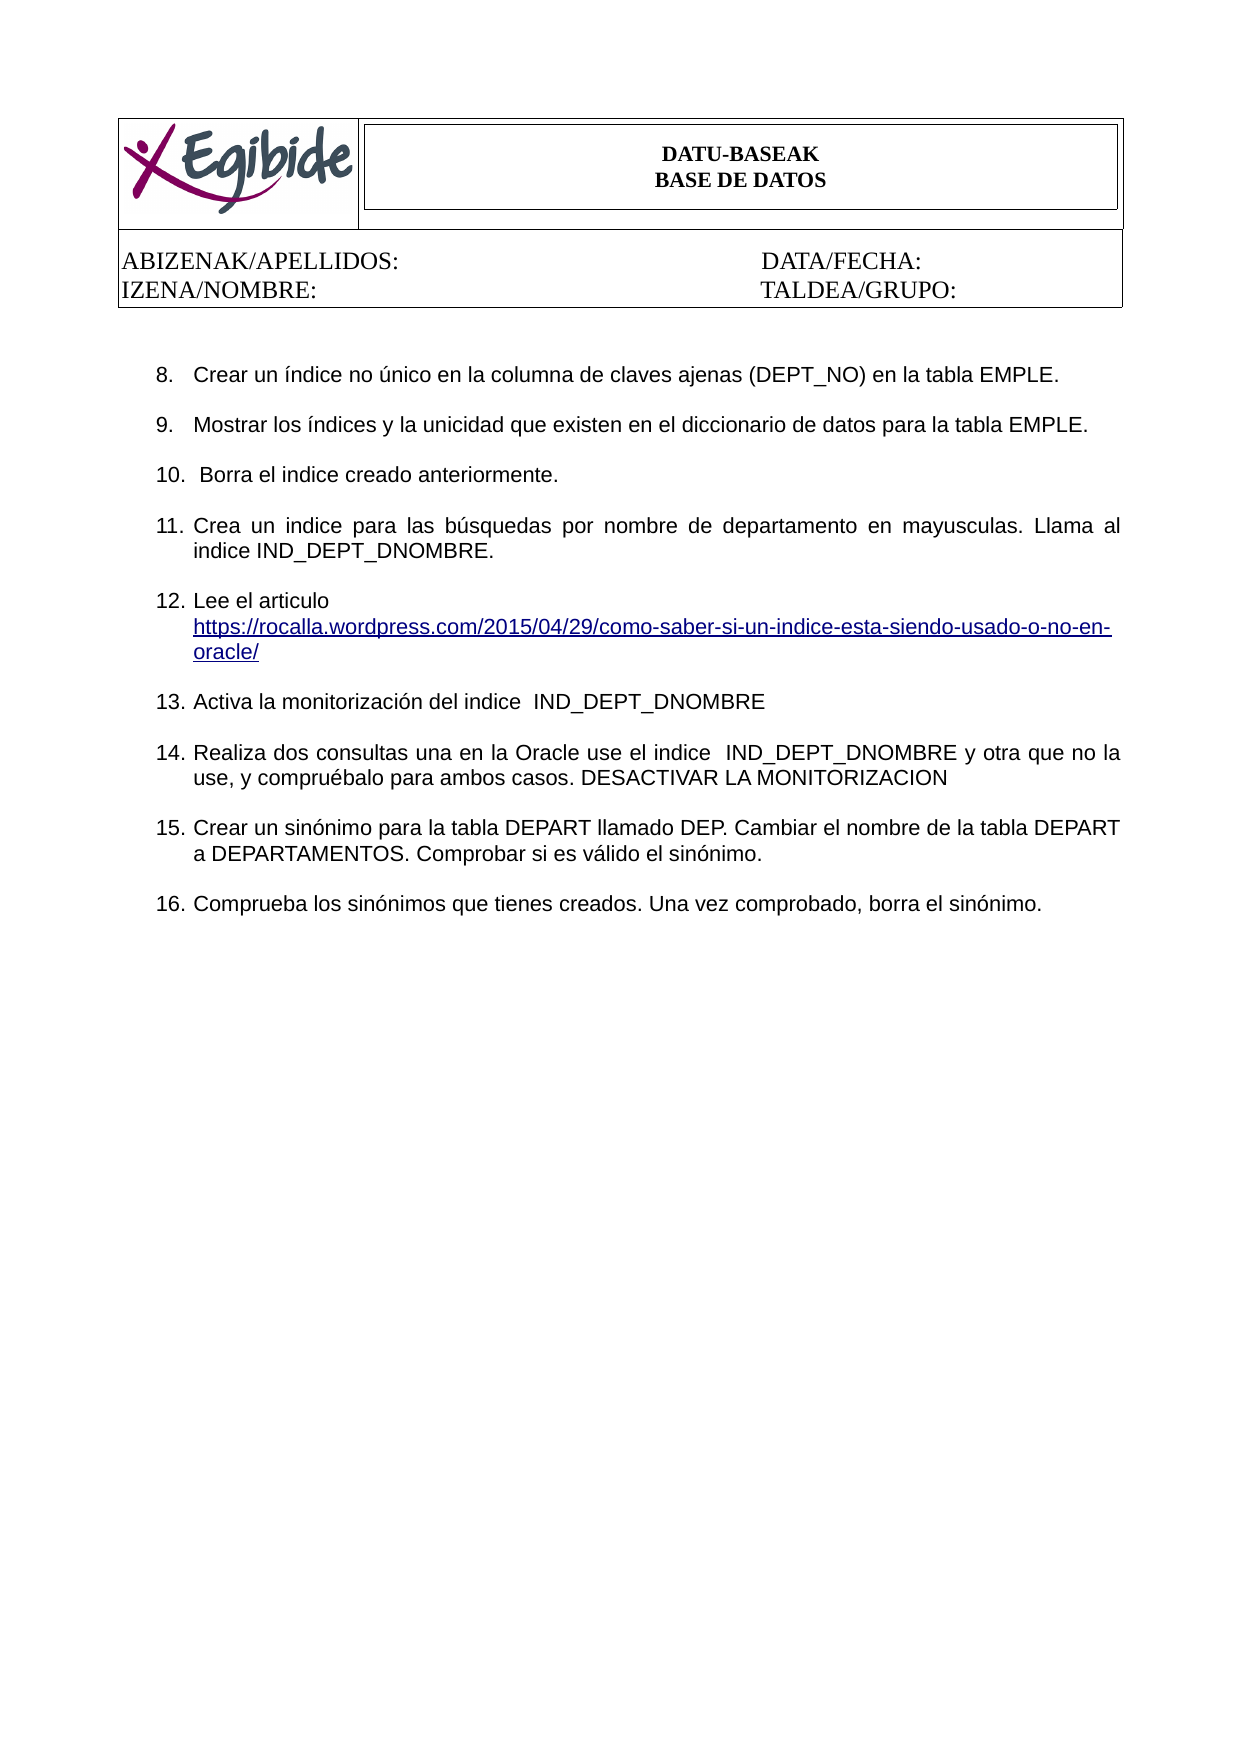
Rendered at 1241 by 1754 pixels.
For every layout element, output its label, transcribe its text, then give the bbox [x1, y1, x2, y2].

list Activa la monitorización del indice IND_DEPT_DNOMBRE [156, 689, 1122, 714]
list Mostrar los índices y la unicidad que existen en el diccionario de datos para la tabla EMPLE. [156, 412, 1122, 437]
list Crear un índice no único en la columna de claves ajenas (DEPT_NO) en la tabla EMPLE. [156, 362, 1122, 387]
list Realiza dos consultas una en la Oracle use el indice IND_DEPT_DNOMBRE y otra que no la use, y compruébalo para ambos casos. DESACTIVAR LA MONITORIZACION [156, 740, 1122, 790]
list Comprueba los sinónimos que tienes creados. Una vez comprobado, borra el sinónimo. [156, 891, 1122, 916]
picture [123, 123, 353, 214]
list Crea un indice para las búsquedas por nombre de departamento en mayusculas. Llama al indice IND_DEPT_DNOMBRE. [156, 513, 1122, 563]
list https://rocalla.wordpress.com/2015/04/29/como-saber-si-un-indice-esta-siendo-usado-o-no-en-oracle/ [156, 614, 1122, 664]
list Lee el articulo [156, 588, 1122, 614]
list Crear un sinónimo para la tabla DEPART llamado DEP. Cambiar el nombre de la tabla DEPART a DEPARTAMENTOS. Comprobar si es válido el sinónimo. [156, 815, 1122, 866]
list Borra el indice creado anteriormente. [156, 462, 1122, 488]
